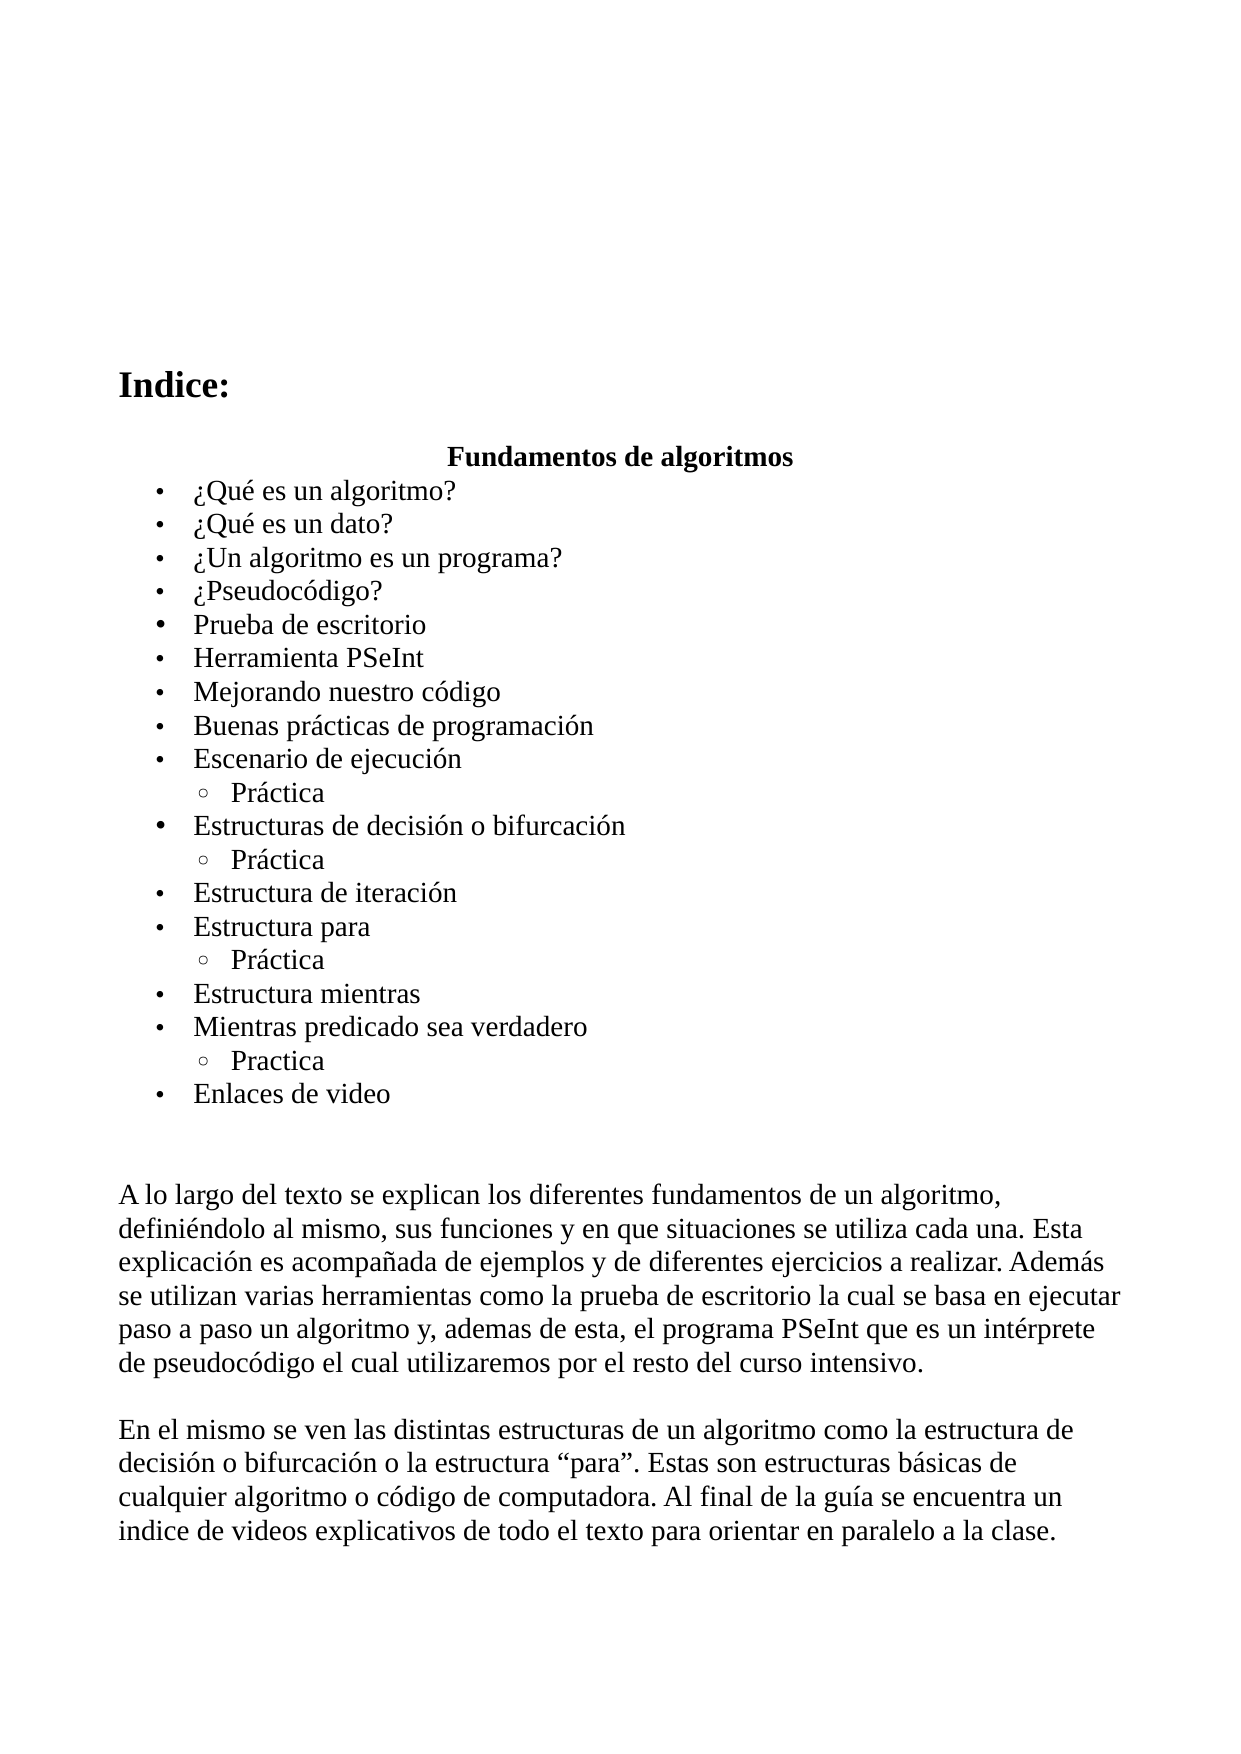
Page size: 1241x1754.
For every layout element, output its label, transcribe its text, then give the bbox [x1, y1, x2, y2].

list Enlaces de video [156, 1077, 1122, 1110]
list ¿Pseudocódigo? [156, 573, 1122, 607]
text A lo largo del texto se explican los diferentes fundamentos de un algoritmo, definiéndolo al mismo, sus funciones y en que situaciones se utiliza cada una. Esta explicación es acompañada de ejemplos y de diferentes ejercicios a realizar. Además se utilizan varias herramientas como la prueba de escritorio la cual se basa en ejecutar paso a paso un algoritmo y, ademas de esta, el programa PSeInt que es un intérprete de pseudocódigo el cual utilizaremos por el resto del curso intensivo. [118, 1177, 1122, 1378]
list Prueba de escritorio [156, 607, 1122, 641]
list ¿Qué es un algoritmo? [156, 473, 1122, 506]
list Buenas prácticas de programación [156, 708, 1122, 741]
list Práctica [193, 775, 1122, 808]
list Estructura de iteración [156, 875, 1122, 909]
list ¿Un algoritmo es un programa? [156, 540, 1122, 573]
text En el mismo se ven las distintas estructuras de un algoritmo como la estructura de decisión o bifurcación o la estructura “para”. Estas son estructuras básicas de cualquier algoritmo o código de computadora. Al final de la guía se encuentra un indice de videos explicativos de todo el texto para orientar en paralelo a la clase. [118, 1412, 1122, 1546]
list Herramienta PSeInt [156, 641, 1122, 674]
list Práctica [193, 942, 1122, 976]
list Escenario de ejecución [156, 741, 1122, 775]
text Indice: [118, 362, 1122, 406]
text Fundamentos de algoritmos [118, 439, 1122, 473]
list Estructura mientras [156, 976, 1122, 1009]
list Mientras predicado sea verdadero [156, 1009, 1122, 1043]
list Practica [193, 1043, 1122, 1077]
list Práctica [193, 842, 1122, 875]
list Estructuras de decisión o bifurcación [156, 808, 1122, 842]
list Estructura para [156, 909, 1122, 942]
list ¿Qué es un dato? [156, 506, 1122, 540]
list Mejorando nuestro código [156, 674, 1122, 708]
